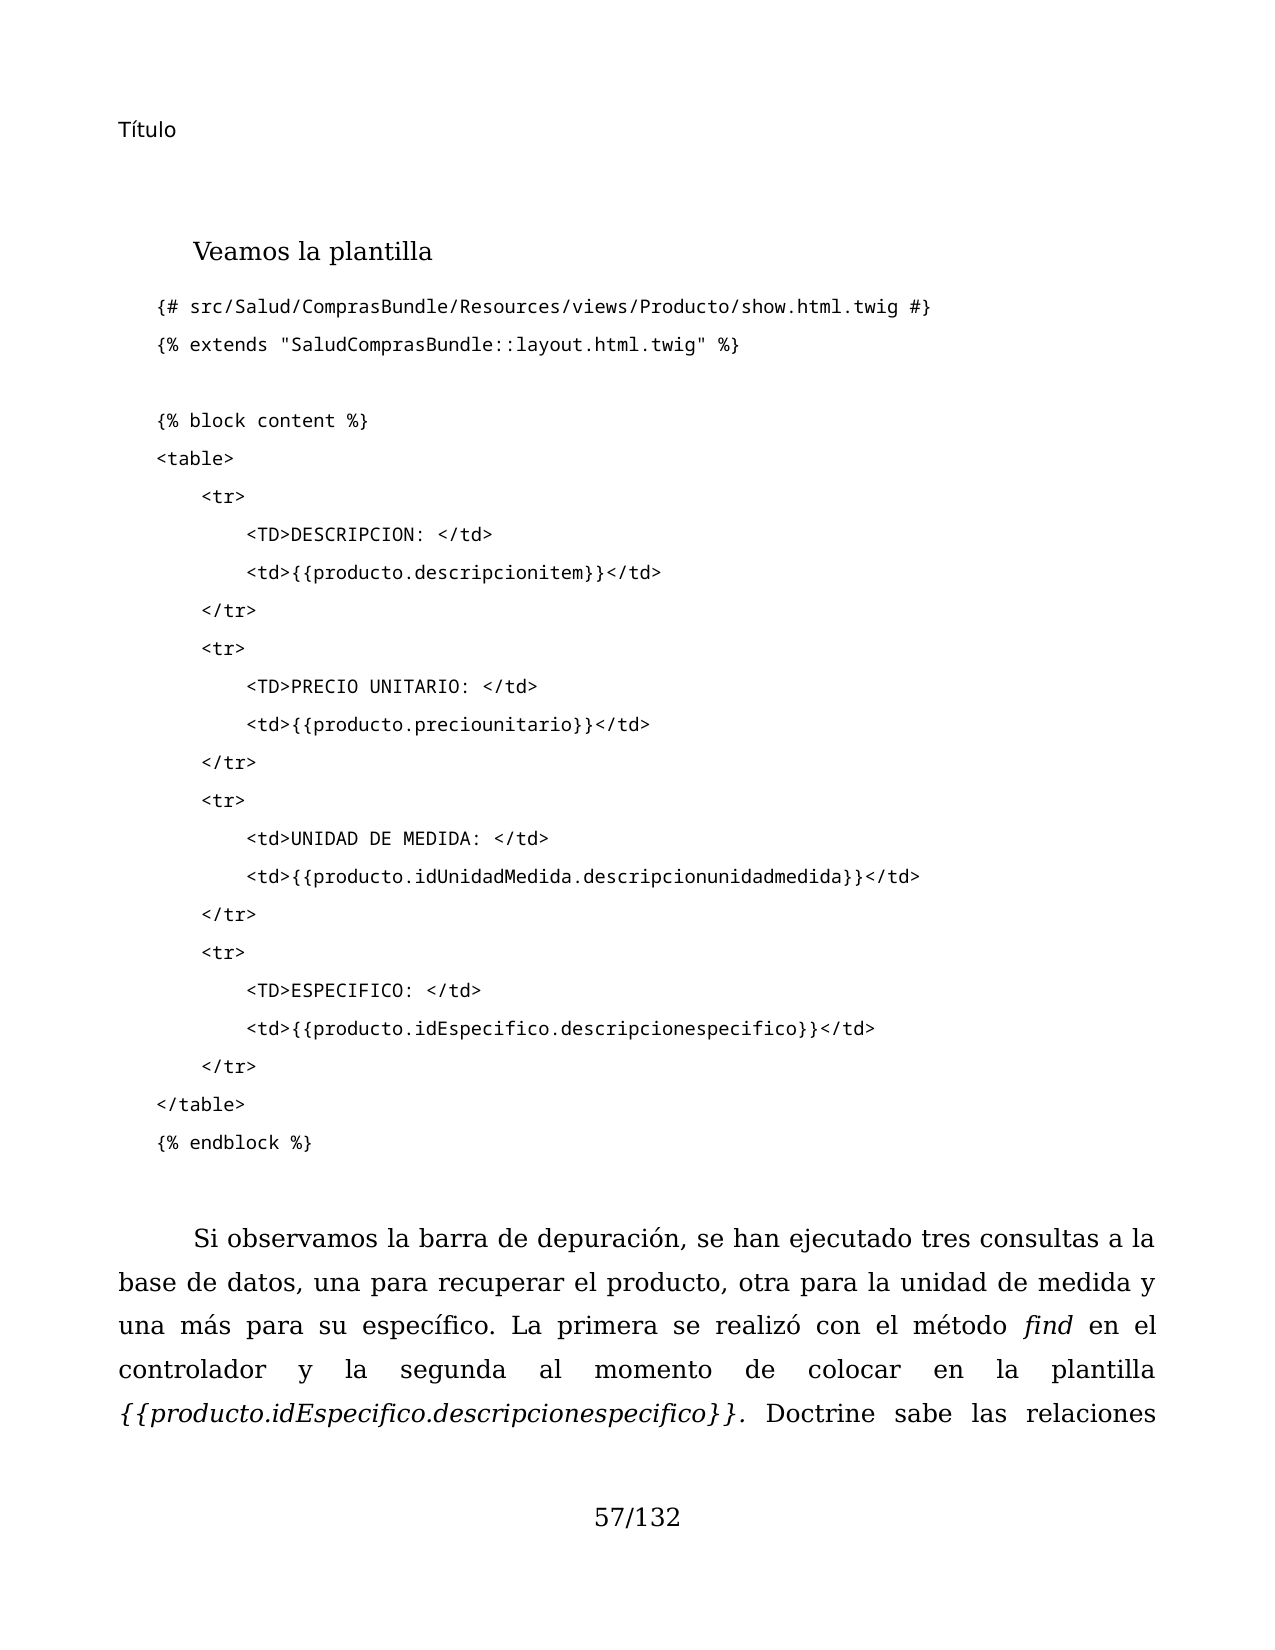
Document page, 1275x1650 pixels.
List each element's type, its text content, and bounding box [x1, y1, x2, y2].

text <TD>DESCRIPCION: </td> [118, 521, 1157, 547]
text <TD>PRECIO UNITARIO: </td> [118, 673, 1157, 699]
text <td>{{producto.descripcionitem}}</td> [118, 559, 1157, 585]
text <tr> [118, 787, 1157, 813]
text {% extends "SaludComprasBundle::layout.html.twig" %} [118, 331, 1157, 357]
text </tr> [118, 749, 1157, 775]
text <td>{{producto.preciounitario}}</td> [118, 711, 1157, 737]
text <tr> [118, 635, 1157, 661]
text {% block content %} [118, 407, 1157, 433]
text <table> [118, 445, 1157, 471]
text </tr> [118, 597, 1157, 623]
text <tr> [118, 939, 1157, 965]
text <td>{{producto.idEspecifico.descripcionespecifico}}</td> [118, 1016, 1157, 1041]
text Si observamos la barra de depuración, se han ejecutado tres consultas a la base de datos, una para recuperar el producto, otra para la unidad de medida y una más para su específico. La primera se realizó con el método find en el controlador y la segunda al momento de colocar en la plantilla {{producto.idEspecifico.descripcionespecifico}}. Doctrine sabe las relaciones [118, 1224, 1157, 1428]
text </table> [118, 1092, 1157, 1117]
text {% endblock %} [118, 1130, 1157, 1155]
text <td>UNIDAD DE MEDIDA: </td> [118, 826, 1157, 851]
text {# src/Salud/ComprasBundle/Resources/views/Producto/show.html.twig #} [118, 293, 1157, 319]
text <td>{{producto.idUnidadMedida.descripcionunidadmedida}}</td> [118, 863, 1157, 889]
text <TD>ESPECIFICO: </td> [118, 978, 1157, 1003]
text </tr> [118, 1054, 1157, 1079]
text <tr> [118, 483, 1157, 509]
text </tr> [118, 902, 1157, 927]
text Veamos la plantilla [118, 237, 1157, 266]
